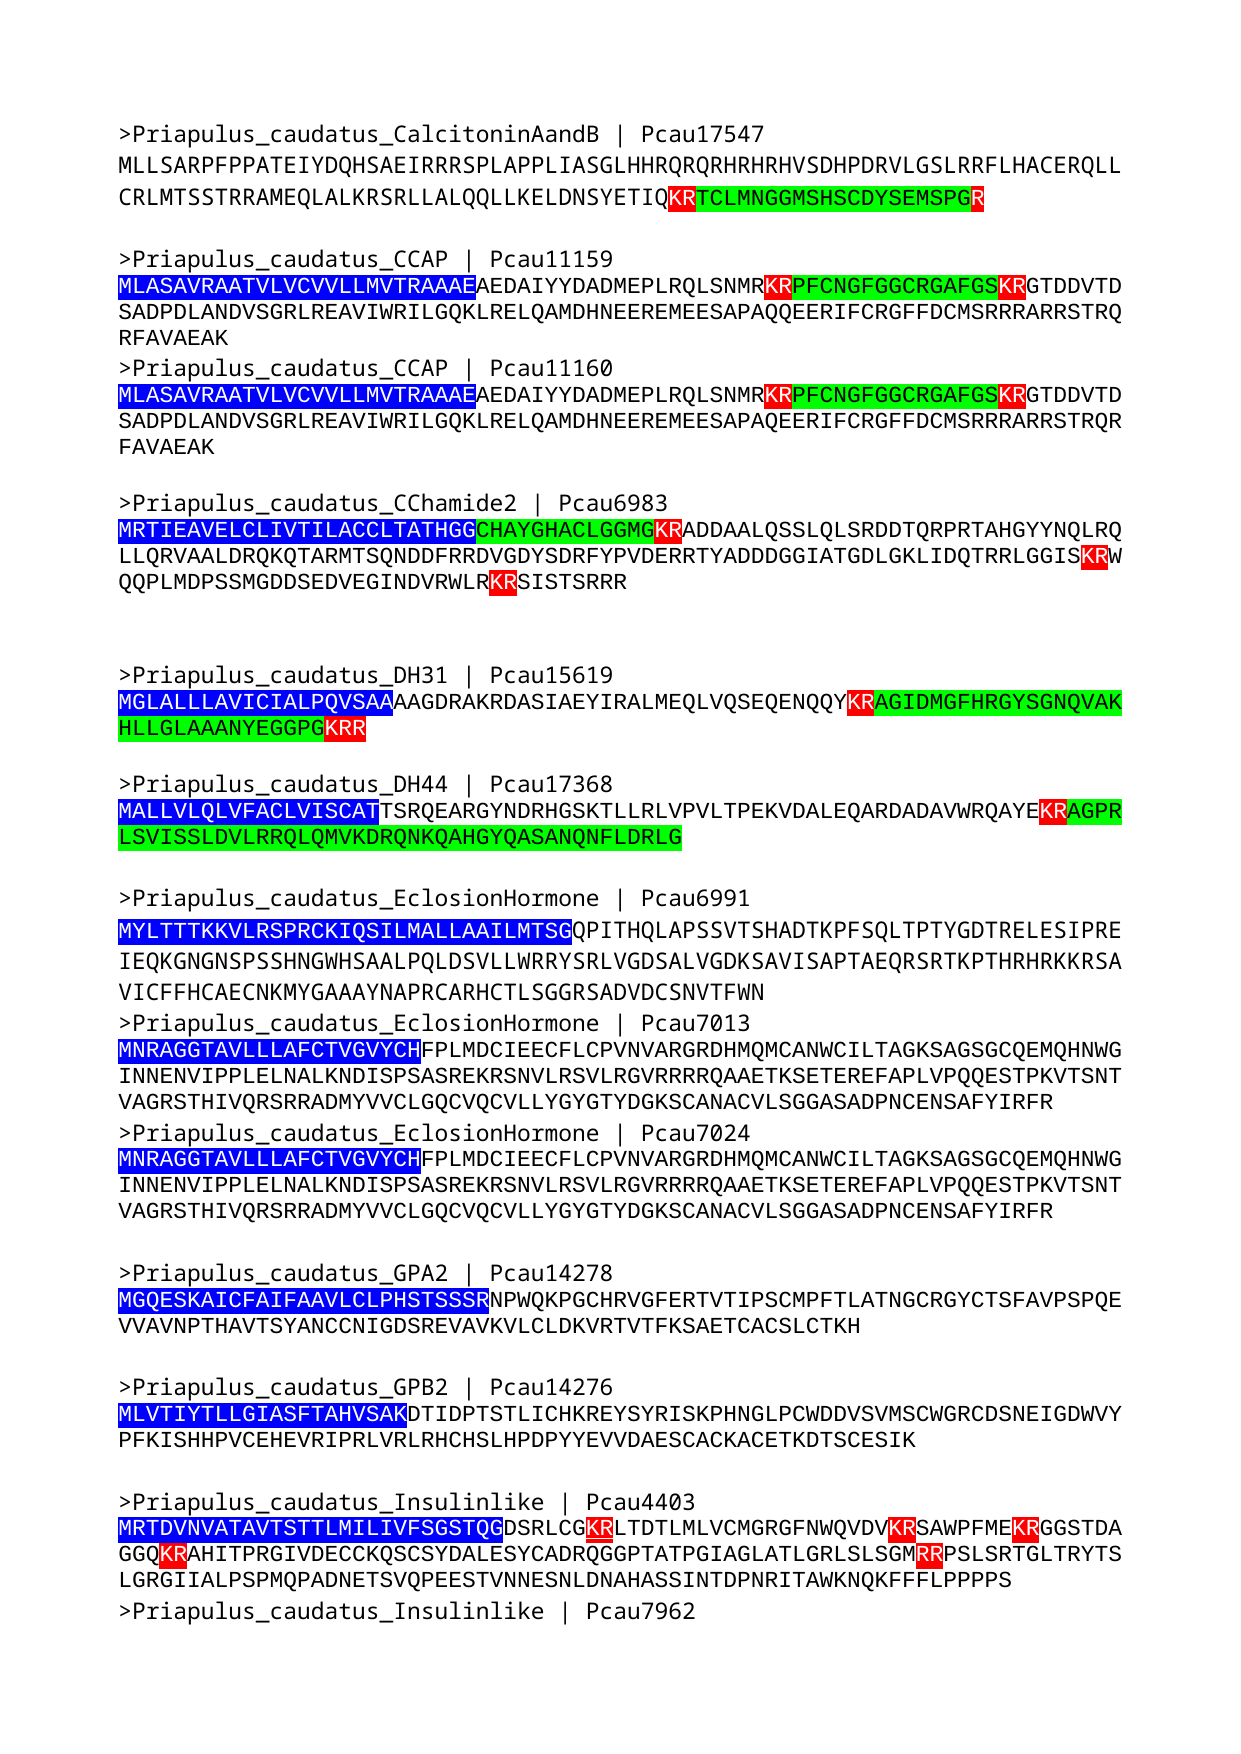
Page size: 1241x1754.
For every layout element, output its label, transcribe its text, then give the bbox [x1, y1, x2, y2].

text >Priapulus_caudatus_EclosionHormone | Pcau7024 [118, 1116, 1122, 1148]
text >Priapulus_caudatus_EclosionHormone | Pcau7013 [118, 1007, 1122, 1039]
text MRTIEAVELCLIVTILACCLTATHGGCHAYGHACLGGMGKRADDAALQSSLQLSRDDTQRPRTAHGYYNQLRQLLQRVAALDRQKQTARMTSQNDDFRRDVGDYSDRFYPVDERRTYADDDGGIATGDLGKLIDQTRRLGGISKRWQQPLMDPSSMGDDSEDVEGINDVRWLRKRSISTSRRR [118, 518, 1122, 596]
text MLASAVRAATVLVCVVLLMVTRAAAEAEDAIYYDADMEPLRQLSNMRKRPFCNGFGGCRGAFGSKRGTDDVTDSADPDLANDVSGRLREAVIWRILGQKLRELQAMDHNEEREMEESAPAQEERIFCRGFFDCMSRRRARRSTRQRFAVAEAK [118, 383, 1122, 461]
text MRTDVNVATAVTSTTLMILIVFSGSTQGDSRLCGKRLTDTLMLVCMGRGFNWQVDVKRSAWPFMEKRGGSTDAGGQKRAHITPRGIVDECCKQSCSYDALESYCADRQGGPTATPGIAGLATLGRLSLSGMRRPSLSRTGLTRYTSLGRGIIALPSPMQPADNETSVQPEESTVNNESNLDNAHASSINTDPNRITAWKNQKFFFLPPPPS [118, 1517, 1122, 1594]
text >Priapulus_caudatus_DH31 | Pcau15619 [118, 659, 1122, 690]
text MALLVLQLVFACLVISCATTSRQEARGYNDRHGSKTLLRLVPVLTPEKVDALEQARDADAVWRQAYEKRAGPRLSVISSLDVLRRQLQMVKDRQNKQAHGYQASANQNFLDRLG [118, 799, 1122, 851]
text MGQESKAICFAIFAAVLCLPHSTSSSRNPWQKPGCHRVGFERTVTIPSCMPFTLATNGCRGYCTSFAVPSPQEVVAVNPTHAVTSYANCCNIGDSREVAVKVLCLDKVRTVTFKSAETCACSLCTKH [118, 1288, 1122, 1340]
text >Priapulus_caudatus_CalcitoninAandB | Pcau17547 [118, 118, 1122, 149]
text MNRAGGTAVLLLAFCTVGVYCHFPLMDCIEECFLCPVNVARGRDHMQMCANWCILTAGKSAGSGCQEMQHNWGINNENVIPPLELNALKNDISPSASREKRSNVLRSVLRGVRRRRQAAETKSETEREFAPLVPQQESTPKVTSNTVAGRSTHIVQRSRRADMYVVCLGQCVQCVLLYGYGTYDGKSCANACVLSGGASADPNCENSAFYIRFR [118, 1039, 1122, 1116]
text >Priapulus_caudatus_EclosionHormone | Pcau6991 [118, 882, 1122, 913]
text MGLALLLAVICIALPQVSAAAAGDRAKRDASIAEYIRALMEQLVQSEQENQQYKRAGIDMGFHRGYSGNQVAKHLLGLAAANYEGGPGKRR [118, 690, 1122, 742]
text MLLSARPFPPATEIYDQHSAEIRRRSPLAPPLIASGLHHRQRQRHRHRHVSDHPDRVLGSLRRFLHACERQLLCRLMTSSTRRAMEQLALKRSRLLALQQLLKELDNSYETIQKRTCLMNGGMSHSCDYSEMSPGR [118, 149, 1122, 212]
text >Priapulus_caudatus_GPB2 | Pcau14276 [118, 1371, 1122, 1402]
text MYLTTTKKVLRSPRCKIQSILMALLAAILMTSGQPITHQLAPSSVTSHADTKPFSQLTPTYGDTRELESIPREIEQKGNGNSPSSHNGWHSAALPQLDSVLLWRRYSRLVGDSALVGDKSAVISAPTAEQRSRTKPTHRHRKKRSAVICFFHCAECNKMYGAAAYNAPRCARHCTLSGGRSADVDCSNVTFWN [118, 913, 1122, 1007]
text >Priapulus_caudatus_DH44 | Pcau17368 [118, 768, 1122, 799]
text MLASAVRAATVLVCVVLLMVTRAAAEAEDAIYYDADMEPLRQLSNMRKRPFCNGFGGCRGAFGSKRGTDDVTDSADPDLANDVSGRLREAVIWRILGQKLRELQAMDHNEEREMEESAPAQQEERIFCRGFFDCMSRRRARRSTRQRFAVAEAK [118, 274, 1122, 352]
text MLVTIYTLLGIASFTAHVSAKDTIDPTSTLICHKREYSYRISKPHNGLPCWDDVSVMSCWGRCDSNEIGDWVYPFKISHHPVCEHEVRIPRLVRLRHCHSLHPDPYYEVVDAESCACKACETKDTSCESIK [118, 1402, 1122, 1454]
text >Priapulus_caudatus_GPA2 | Pcau14278 [118, 1257, 1122, 1288]
text >Priapulus_caudatus_Insulinlike | Pcau7962 [118, 1594, 1122, 1626]
text >Priapulus_caudatus_CCAP | Pcau11160 [118, 352, 1122, 383]
text MNRAGGTAVLLLAFCTVGVYCHFPLMDCIEECFLCPVNVARGRDHMQMCANWCILTAGKSAGSGCQEMQHNWGINNENVIPPLELNALKNDISPSASREKRSNVLRSVLRGVRRRRQAAETKSETEREFAPLVPQQESTPKVTSNTVAGRSTHIVQRSRRADMYVVCLGQCVQCVLLYGYGTYDGKSCANACVLSGGASADPNCENSAFYIRFR [118, 1148, 1122, 1226]
text >Priapulus_caudatus_CCAP | Pcau11159 [118, 243, 1122, 274]
text >Priapulus_caudatus_CChamide2 | Pcau6983 [118, 487, 1122, 518]
text >Priapulus_caudatus_Insulinlike | Pcau4403 [118, 1486, 1122, 1517]
